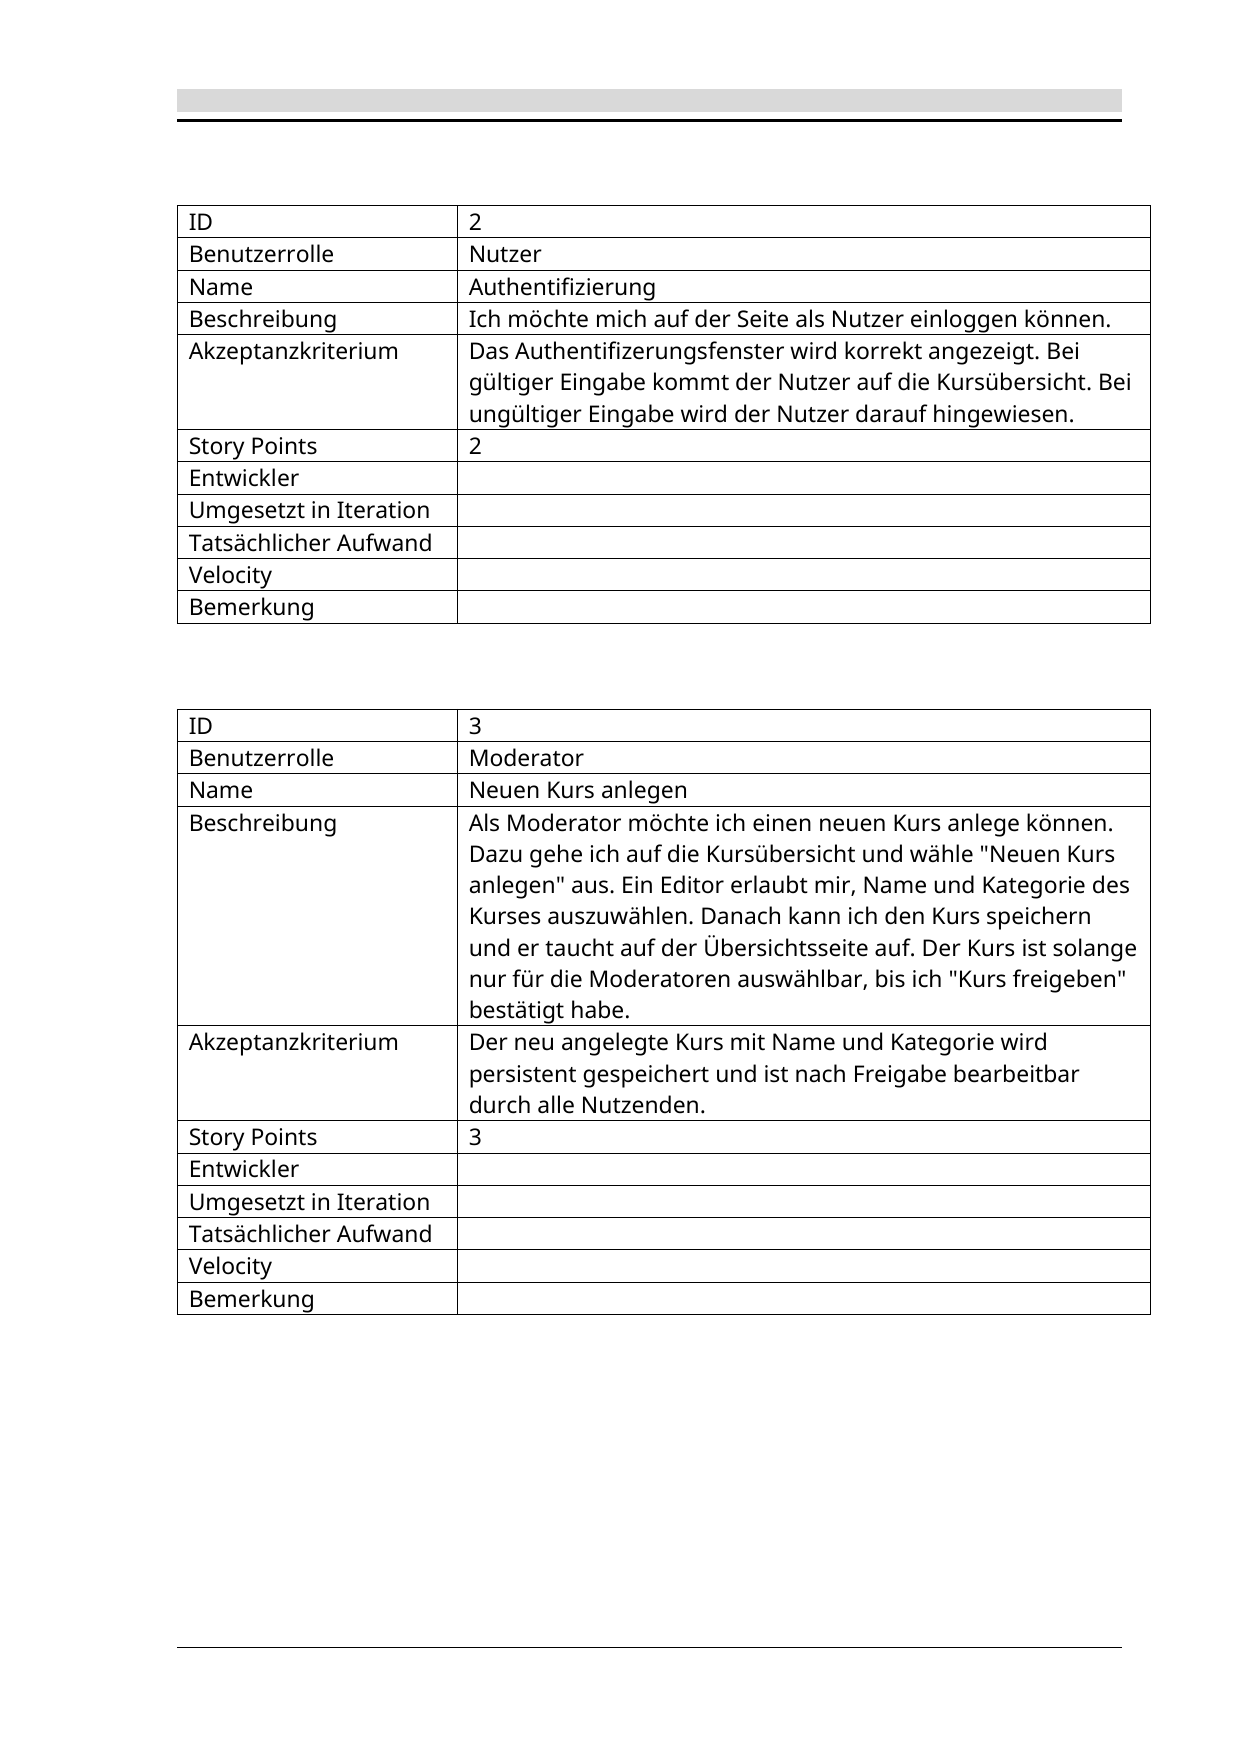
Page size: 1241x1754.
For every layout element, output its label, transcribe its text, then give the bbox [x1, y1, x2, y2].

table_cell 3 [458, 1121, 1150, 1152]
table_cell Der neu angelegte Kurs mit Name und Kategorie wird persistent gespeichert und ist nach Freigabe bearbeitbar durch alle Nutzenden. [458, 1026, 1150, 1120]
table_cell Benutzerrolle [178, 742, 457, 773]
table_cell Das Authentifizerungsfenster wird korrekt angezeigt. Bei gültiger Eingabe kommt der Nutzer auf die Kursübersicht. Bei ungültiger Eingabe wird der Nutzer darauf hingewiesen. [458, 335, 1150, 429]
table_cell 2 [458, 430, 1150, 461]
table_cell Bemerkung [178, 1283, 457, 1314]
table_cell Name [178, 271, 457, 302]
table_cell Tatsächlicher Aufwand [178, 1218, 457, 1249]
table_header 3 [458, 710, 1150, 741]
table_header ID [178, 206, 457, 237]
table_cell Neuen Kurs anlegen [458, 774, 1150, 806]
table_cell Nutzer [458, 238, 1150, 269]
table_cell Name [178, 774, 457, 806]
table_cell [458, 1186, 1150, 1217]
table_cell Velocity [178, 559, 457, 590]
table_cell [458, 462, 1150, 493]
table_cell [458, 591, 1150, 623]
table_cell Authentifizierung [458, 271, 1150, 302]
table_cell Entwickler [178, 462, 457, 493]
table_cell Umgesetzt in Iteration [178, 1186, 457, 1217]
table_cell Moderator [458, 742, 1150, 773]
table_cell Entwickler [178, 1154, 457, 1185]
table_cell Tatsächlicher Aufwand [178, 527, 457, 558]
table_cell [458, 527, 1150, 558]
table_cell [458, 559, 1150, 590]
table_cell [458, 1218, 1150, 1249]
table_cell [458, 1283, 1150, 1314]
table_header 2 [458, 206, 1150, 237]
table_cell Ich möchte mich auf der Seite als Nutzer einloggen können. [458, 303, 1150, 334]
table_cell Beschreibung [178, 807, 457, 1025]
table_cell Benutzerrolle [178, 238, 457, 269]
table_header ID [178, 710, 457, 741]
table_cell Story Points [178, 430, 457, 461]
table_cell Als Moderator möchte ich einen neuen Kurs anlege können. Dazu gehe ich auf die Kursübersicht und wähle "Neuen Kurs anlegen" aus. Ein Editor erlaubt mir, Name und Kategorie des Kurses auszuwählen. Danach kann ich den Kurs speichern und er taucht auf der Übersichtsseite auf. Der Kurs ist solange nur für die Moderatoren auswählbar, bis ich "Kurs freigeben" bestätigt habe. [458, 807, 1150, 1025]
table_cell Bemerkung [178, 591, 457, 623]
table_cell [458, 1154, 1150, 1185]
table_cell [458, 495, 1150, 526]
table_cell Umgesetzt in Iteration [178, 495, 457, 526]
table_cell Akzeptanzkriterium [178, 335, 457, 429]
table_cell Velocity [178, 1250, 457, 1282]
table_cell Story Points [178, 1121, 457, 1152]
table_cell Beschreibung [178, 303, 457, 334]
table_cell [458, 1250, 1150, 1282]
table_cell Akzeptanzkriterium [178, 1026, 457, 1120]
